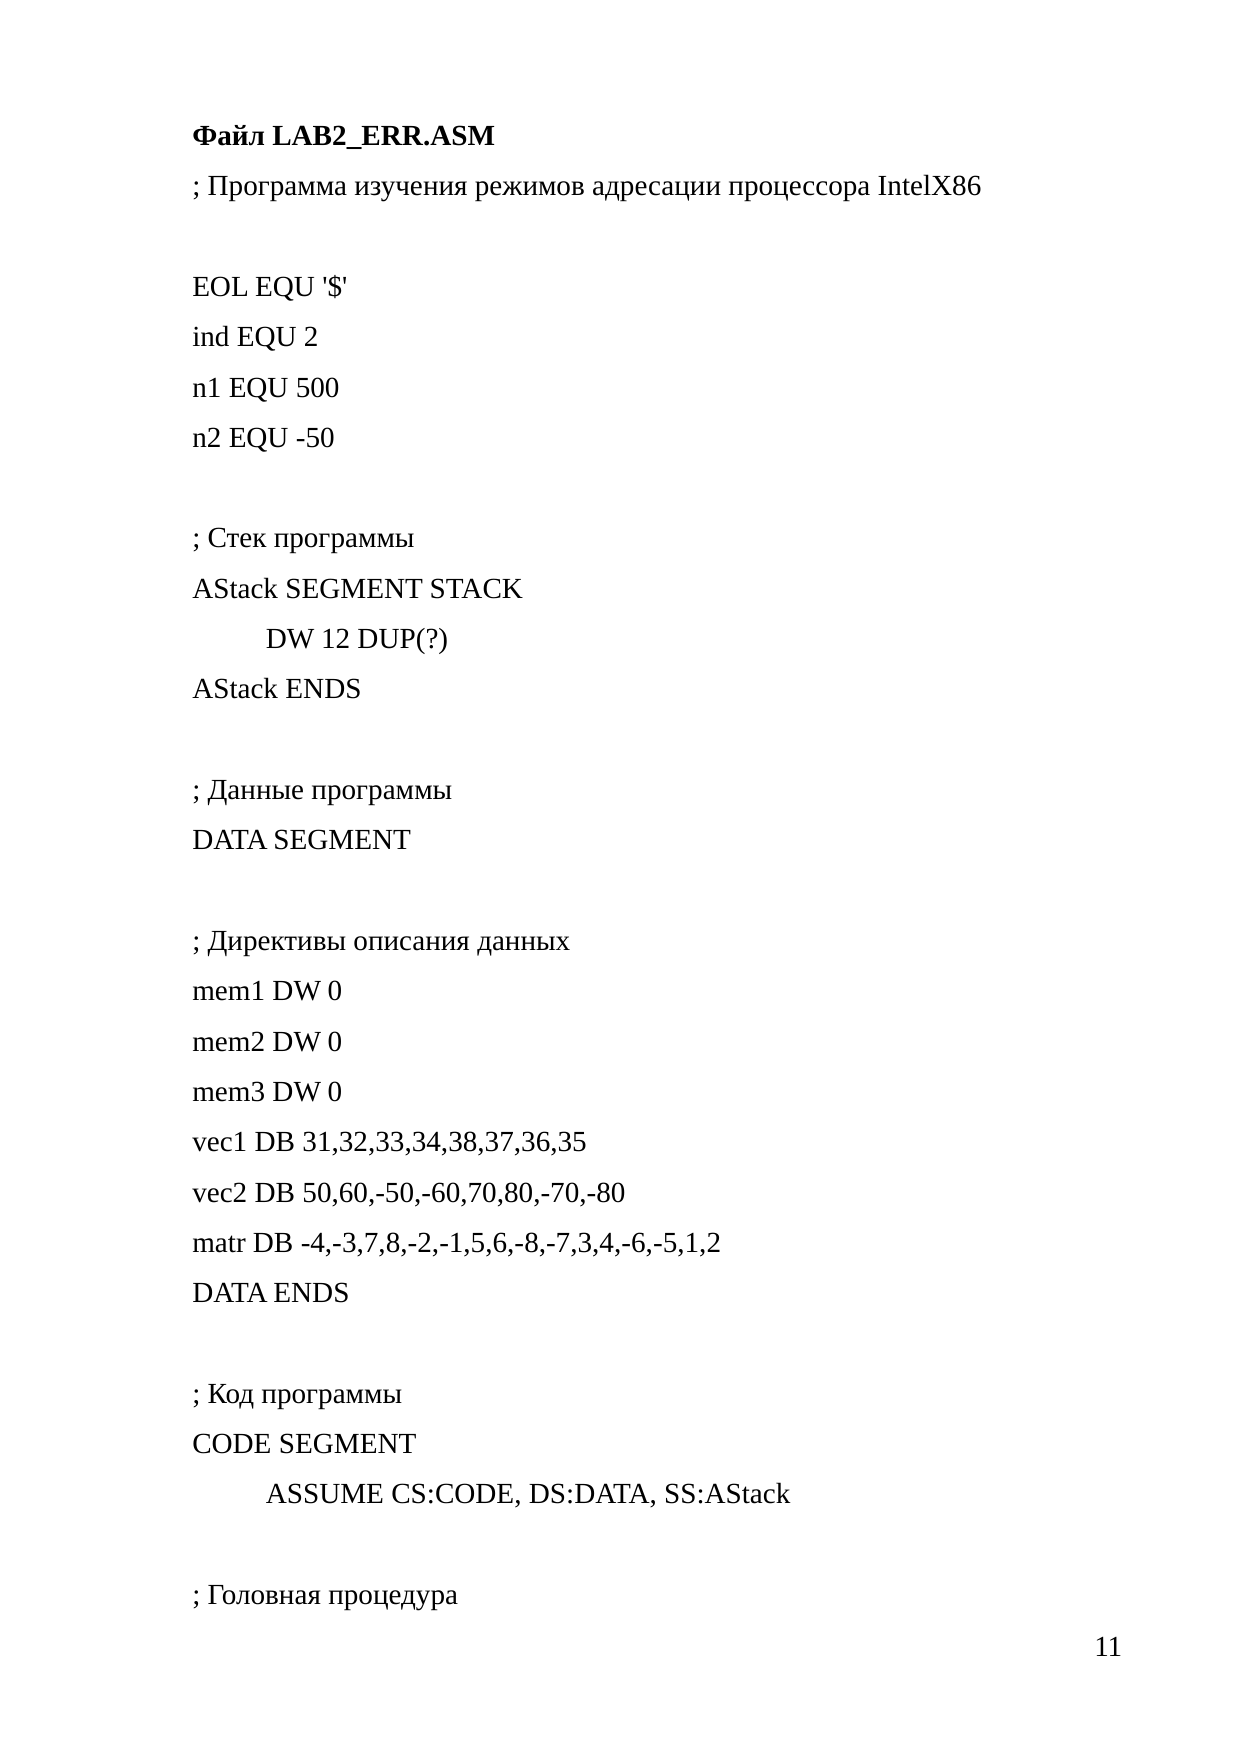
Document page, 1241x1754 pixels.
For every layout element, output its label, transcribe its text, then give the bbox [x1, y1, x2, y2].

text EOL EQU '$' [118, 269, 1122, 303]
text ; Стек программы [118, 521, 1122, 554]
text vec1 DB 31,32,33,34,38,37,36,35 [118, 1124, 1122, 1158]
text matr DB -4,-3,7,8,-2,-1,5,6,-8,-7,3,4,-6,-5,1,2 [118, 1225, 1122, 1258]
text mem1 DW 0 [118, 973, 1122, 1007]
text ; Головная процедура [118, 1577, 1122, 1611]
text AStack SEGMENT STACK [118, 571, 1122, 604]
text mem2 DW 0 [118, 1024, 1122, 1057]
text n1 EQU 500 [118, 370, 1122, 403]
text CODE SEGMENT [118, 1426, 1122, 1460]
text ASSUME CS:CODE, DS:DATA, SS:AStack [118, 1477, 1122, 1510]
text vec2 DB 50,60,-50,-60,70,80,-70,-80 [118, 1175, 1122, 1208]
text DW 12 DUP(?) [118, 621, 1122, 655]
text DATA SEGMENT [118, 822, 1122, 856]
text Файл LAB2_ERR.ASM [118, 118, 1122, 152]
text ; Программа изучения режимов адресации процессора IntelX86 [118, 168, 1122, 202]
text n2 EQU -50 [118, 420, 1122, 453]
text ind EQU 2 [118, 319, 1122, 353]
text DATA ENDS [118, 1275, 1122, 1309]
text ; Код программы [118, 1376, 1122, 1409]
text mem3 DW 0 [118, 1074, 1122, 1108]
text ; Директивы описания данных [118, 923, 1122, 957]
text AStack ENDS [118, 672, 1122, 705]
text ; Данные программы [118, 772, 1122, 806]
